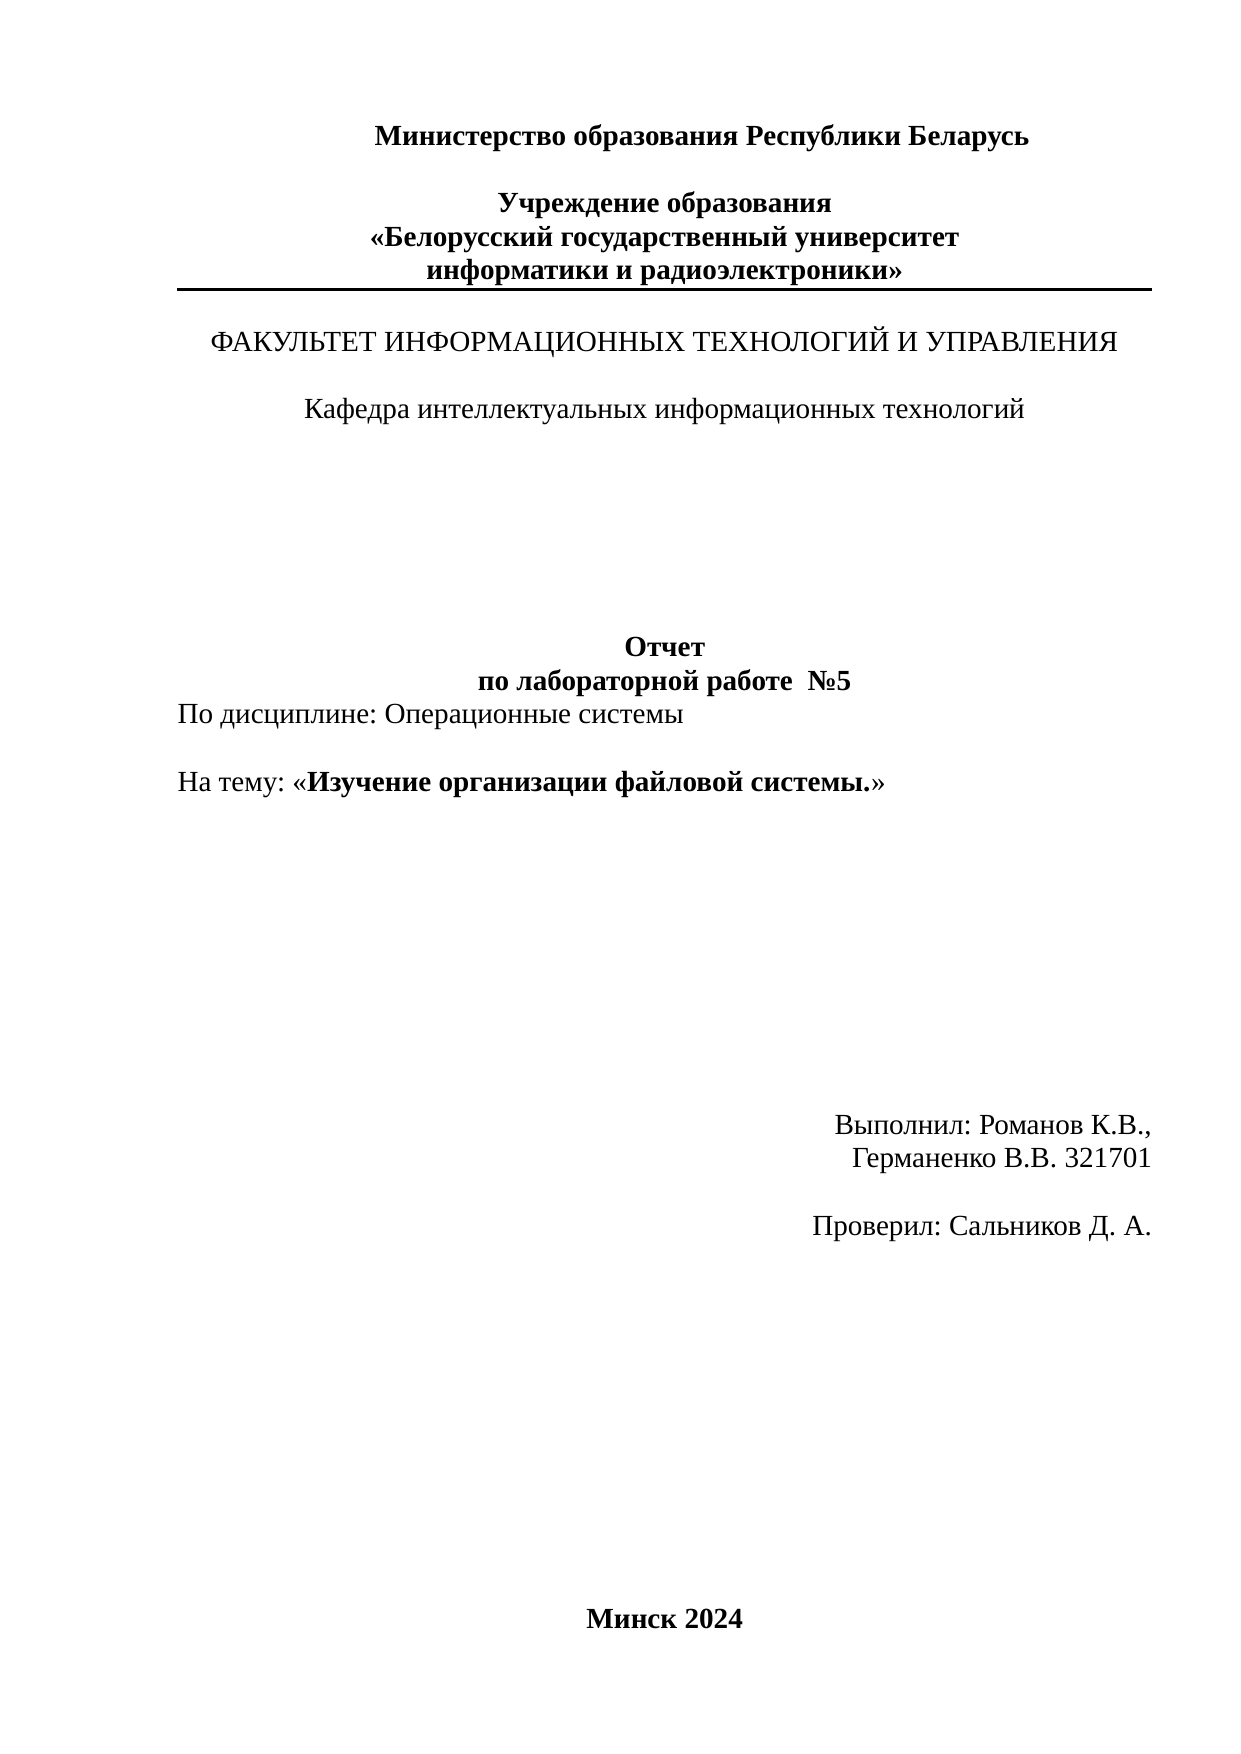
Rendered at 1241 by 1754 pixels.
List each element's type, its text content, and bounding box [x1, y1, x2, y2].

text Выполнил: Романов К.В., [162, 1107, 1152, 1141]
text Кафедра интеллектуальных информационных технологий [177, 392, 1152, 454]
text Отчет [177, 629, 1152, 663]
text информатики и радиоэлектроники» [177, 252, 1152, 288]
text По дисциплине: Операционные системы [177, 697, 1152, 730]
text ФАКУЛЬТЕТ ИНФОРМАЦИОННЫХ ТЕХНОЛОГИЙ И УПРАВЛЕНИЯ [177, 324, 1152, 358]
text Минск 2024 [177, 1601, 1152, 1634]
text На тему: «Изучение организации файловой системы.» [177, 764, 1152, 797]
text «Белорусский государственный университет [177, 219, 1152, 252]
text Проверил: Сальников Д. А. [177, 1208, 1152, 1241]
text Германенко В.В. 321701 [177, 1141, 1152, 1174]
text Министерство образования Республики Беларусь [177, 118, 1152, 152]
text по лабораторной работе №5 [177, 663, 1152, 697]
text Учреждение образования [177, 185, 1152, 219]
